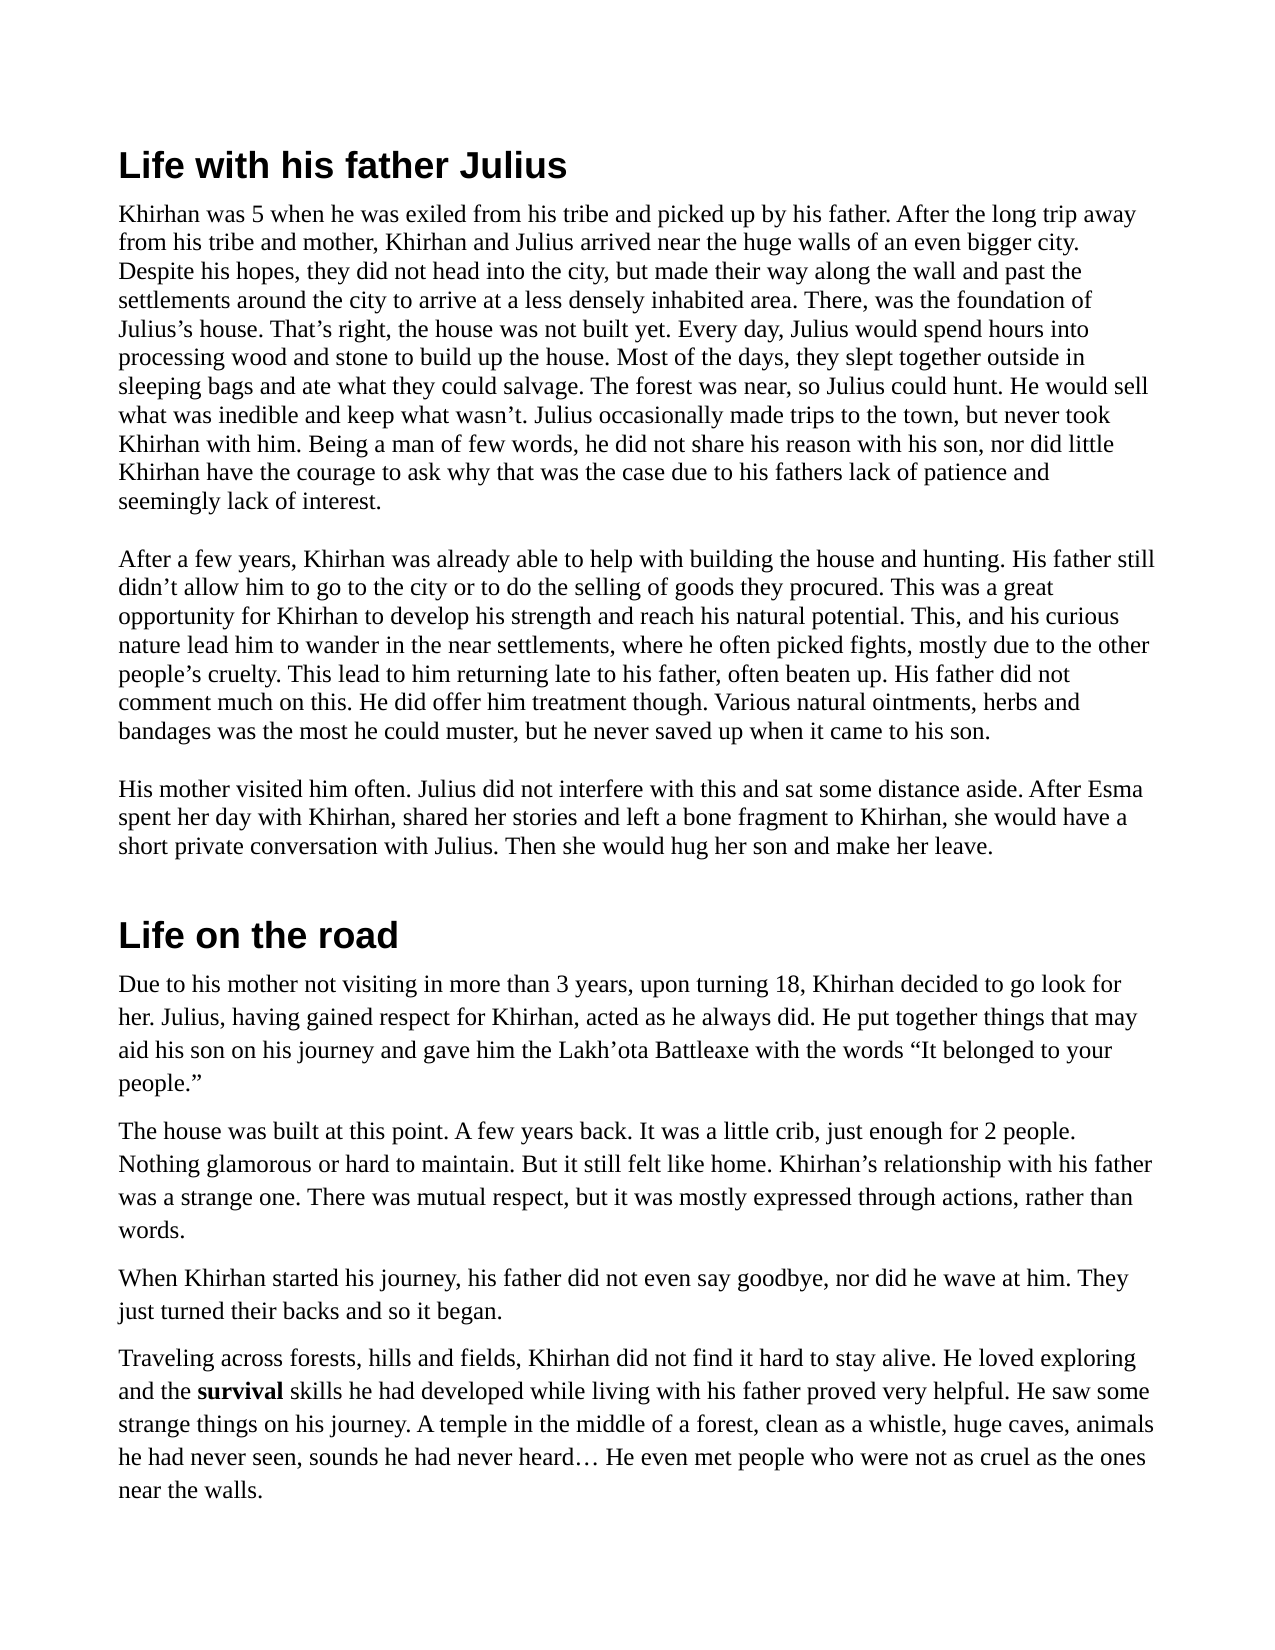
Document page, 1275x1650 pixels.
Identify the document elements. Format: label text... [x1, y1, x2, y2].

text After a few years, Khirhan was already able to help with building the house and hunting. His father still didn’t allow him to go to the city or to do the selling of goods they procured. This was a great opportunity for Khirhan to develop his strength and reach his natural potential. This, and his curious nature lead him to wander in the near settlements, where he often picked fights, mostly due to the other people’s cruelty. This lead to him returning late to his father, often beaten up. His father did not comment much on this. He did offer him treatment though. Various natural ointments, herbs and bandages was the most he could muster, but he never saved up when it came to his son. [118, 544, 1157, 745]
text Traveling across forests, hills and fields, Khirhan did not find it hard to stay alive. He loved exploring and the survival skills he had developed while living with his father proved very helpful. He saw some strange things on his journey. A temple in the middle of a forest, clean as a whistle, huge caves, animals he had never seen, sounds he had never heard… He even met people who were not as cruel as the ones near the walls. [118, 1343, 1157, 1504]
text Khirhan was 5 when he was exiled from his tribe and picked up by his father. After the long trip away from his tribe and mother, Khirhan and Julius arrived near the huge walls of an even bigger city. Despite his hopes, they did not head into the city, but made their way along the wall and past the settlements around the city to arrive at a less densely inhabited area. There, was the foundation of Julius’s house. That’s right, the house was not built yet. Every day, Julius would spend hours into processing wood and stone to build up the house. Most of the days, they slept together outside in sleeping bags and ate what they could salvage. The forest was near, so Julius could hunt. He would sell what was inedible and keep what wasn’t. Julius occasionally made trips to the town, but never took Khirhan with him. Being a man of few words, he did not share his reason with his son, nor did little Khirhan have the courage to ask why that was the case due to his fathers lack of patience and seemingly lack of interest. [118, 199, 1157, 515]
text When Khirhan started his journey, his father did not even say goodbye, nor did he wave at him. They just turned their backs and so it began. [118, 1263, 1157, 1324]
text His mother visited him often. Julius did not interfere with this and sat some distance aside. After Esma spent her day with Khirhan, shared her stories and left a bone fragment to Khirhan, she would have a short private conversation with Julius. Then she would hug her son and make her leave. [118, 774, 1157, 860]
subtitle Life with his father Julius [118, 143, 1157, 186]
text Due to his mother not visiting in more than 3 years, upon turning 18, Khirhan decided to go look for her. Julius, having gained respect for Khirhan, acted as he always did. He put together things that may aid his son on his journey and gave him the Lakh’ota Battleaxe with the words “It belonged to your people.” [118, 969, 1157, 1097]
subtitle Life on the road [118, 914, 1157, 957]
text The house was built at this point. A few years back. It was a little crib, just enough for 2 people. Nothing glamorous or hard to maintain. But it still felt like home. Khirhan’s relationship with his father was a strange one. There was mutual respect, but it was mostly expressed through actions, rather than words. [118, 1116, 1157, 1244]
